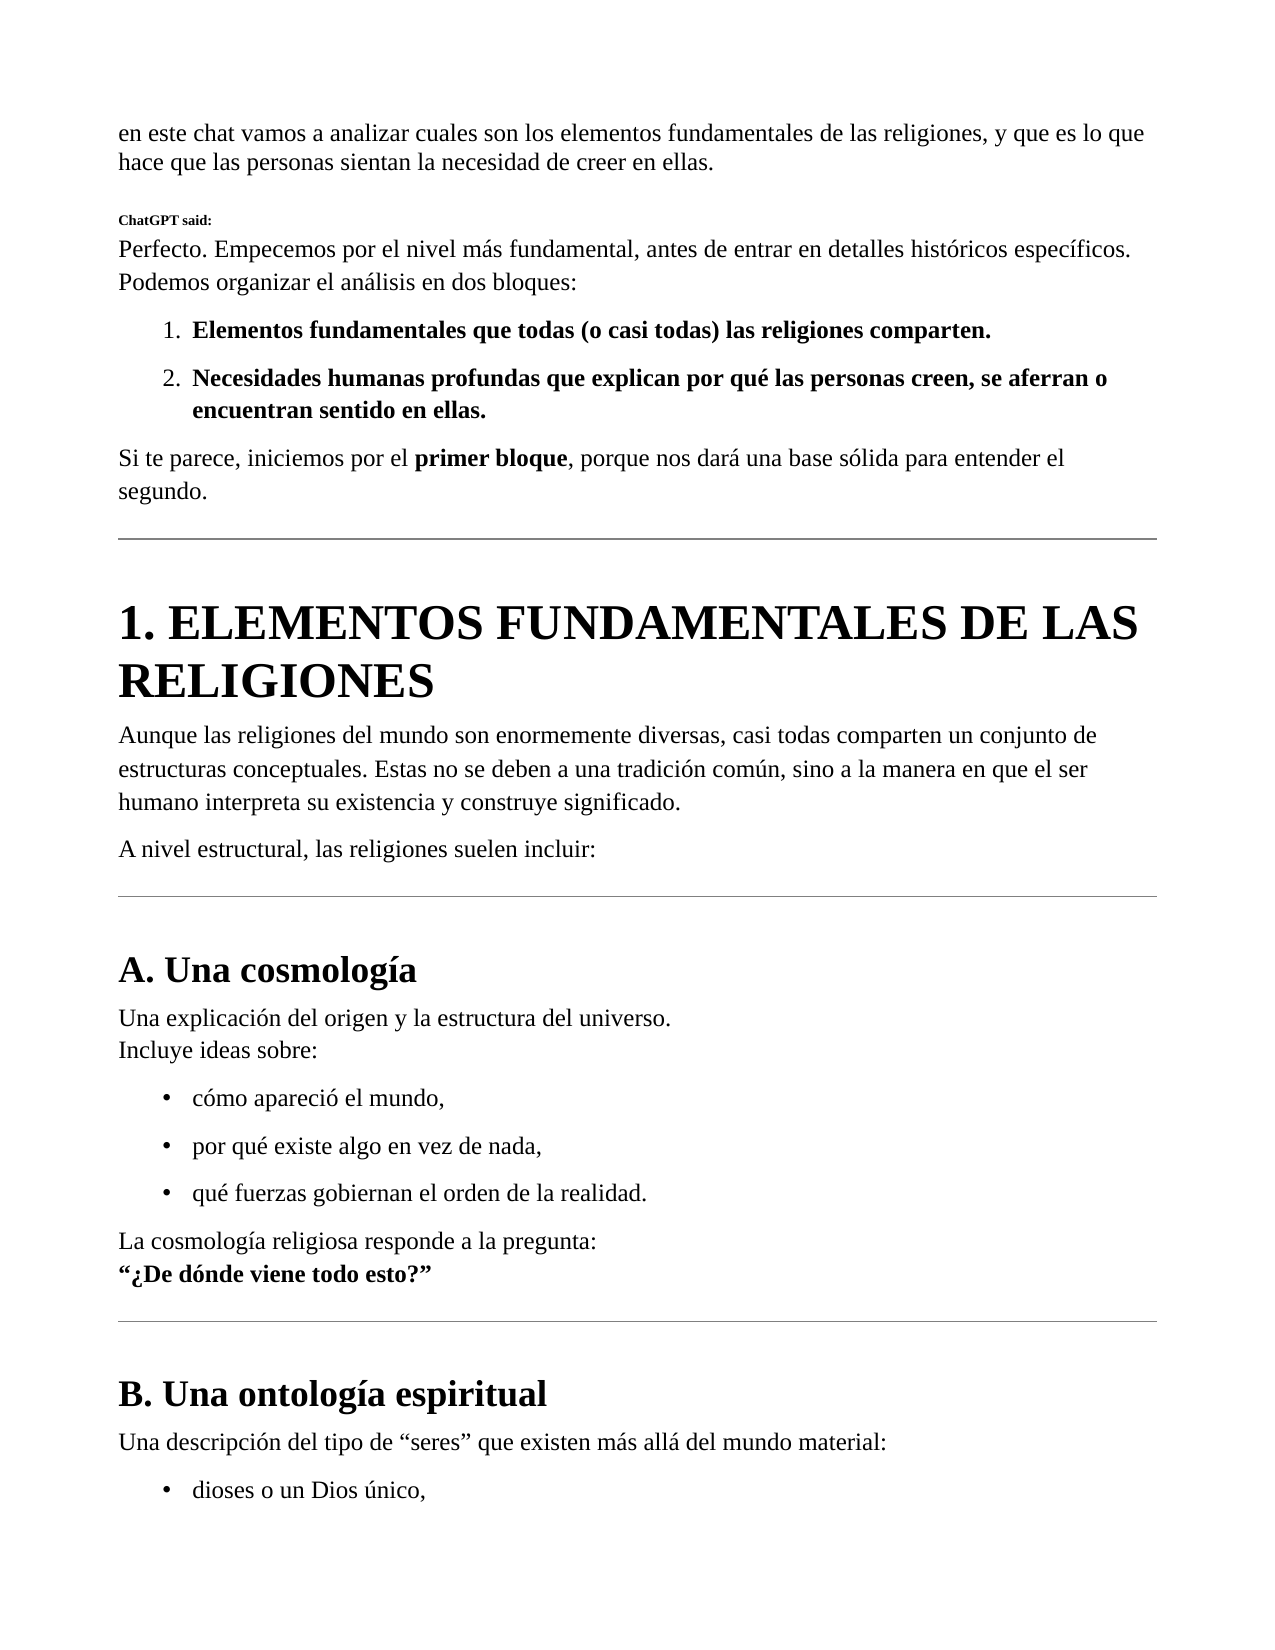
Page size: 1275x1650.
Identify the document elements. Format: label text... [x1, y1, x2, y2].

subtitle B. Una ontología espiritual [118, 1372, 1157, 1415]
text Una explicación del origen y la estructura del universo. Incluye ideas sobre: [118, 1003, 1157, 1064]
text La cosmología religiosa responde a la pregunta: “¿De dónde viene todo esto?” [118, 1226, 1157, 1288]
list Necesidades humanas profundas que explican por qué las personas creen, se aferran o encuentran sentido en ellas. [162, 363, 1157, 424]
text Una descripción del tipo de “seres” que existen más allá del mundo material: [118, 1427, 1157, 1456]
text Perfecto. Empecemos por el nivel más fundamental, antes de entrar en detalles históricos específicos. Podemos organizar el análisis en dos bloques: [118, 234, 1157, 296]
text A nivel estructural, las religiones suelen incluir: [118, 834, 1157, 863]
text en este chat vamos a analizar cuales son los elementos fundamentales de las religiones, y que es lo que hace que las personas sientan la necesidad de creer en ellas. [118, 118, 1157, 176]
text Si te parece, iniciemos por el primer bloque, porque nos dará una base sólida para entender el segundo. [118, 443, 1157, 505]
list cómo apareció el mundo, [162, 1083, 1157, 1112]
list dioses o un Dios único, [162, 1475, 1157, 1504]
subtitle A. Una cosmología [118, 947, 1157, 990]
subtitle 1. ELEMENTOS FUNDAMENTALES DE LAS RELIGIONES [118, 593, 1157, 708]
subtitle ChatGPT said: [118, 211, 1157, 228]
list por qué existe algo en vez de nada, [162, 1131, 1157, 1159]
text Aunque las religiones del mundo son enormemente diversas, casi todas comparten un conjunto de estructuras conceptuales. Estas no se deben a una tradición común, sino a la manera en que el ser humano interpreta su existencia y construye significado. [118, 721, 1157, 815]
list Elementos fundamentales que todas (o casi todas) las religiones comparten. [162, 315, 1157, 344]
list qué fuerzas gobiernan el orden de la realidad. [162, 1178, 1157, 1207]
